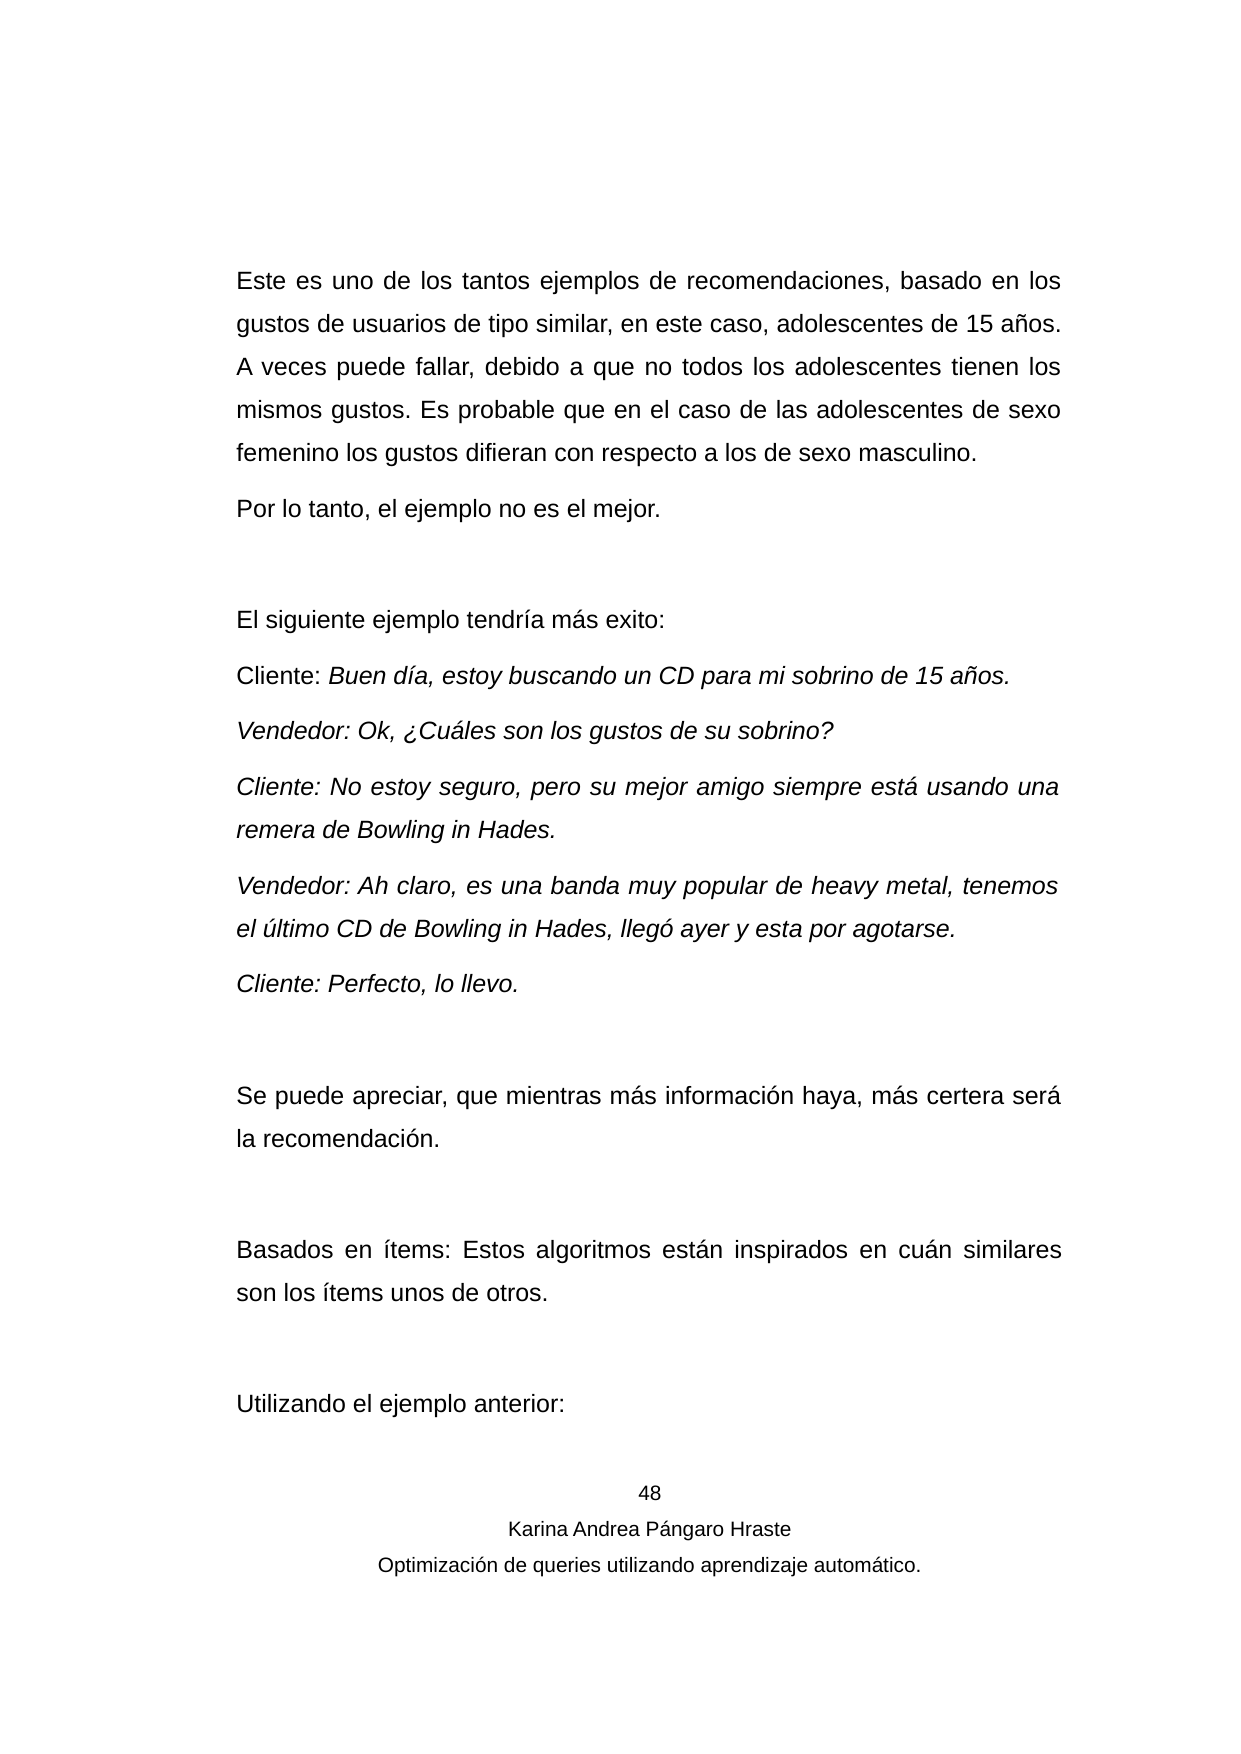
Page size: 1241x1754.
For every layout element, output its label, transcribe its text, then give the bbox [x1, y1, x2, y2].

text Basados en ítems: Estos algoritmos están inspirados en cuán similares son los ítems unos de otros. [236, 1235, 1063, 1307]
text Vendedor: Ah claro, es una banda muy popular de heavy metal, tenemos el último CD de Bowling in Hades, llegó ayer y esta por agotarse. [236, 871, 1063, 943]
text El siguiente ejemplo tendría más exito: [236, 605, 1063, 634]
text Este es uno de los tantos ejemplos de recomendaciones, basado en los gustos de usuarios de tipo similar, en este caso, adolescentes de 15 años. A veces puede fallar, debido a que no todos los adolescentes tienen los mismos gustos. Es probable que en el caso de las adolescentes de sexo femenino los gustos difieran con respecto a los de sexo masculino. [236, 266, 1063, 467]
text Cliente: Buen día, estoy buscando un CD para mi sobrino de 15 años. [236, 661, 1063, 689]
text Cliente: No estoy seguro, pero su mejor amigo siempre está usando una remera de Bowling in Hades. [236, 772, 1063, 844]
text Se puede apreciar, que mientras más información haya, más certera será la recomendación. [236, 1081, 1063, 1153]
text Vendedor: Ok, ¿Cuáles son los gustos de su sobrino? [236, 716, 1063, 745]
text Por lo tanto, el ejemplo no es el mejor. [236, 494, 1063, 523]
text Cliente: Perfecto, lo llevo. [236, 969, 1063, 998]
text Utilizando el ejemplo anterior: [236, 1389, 1063, 1418]
